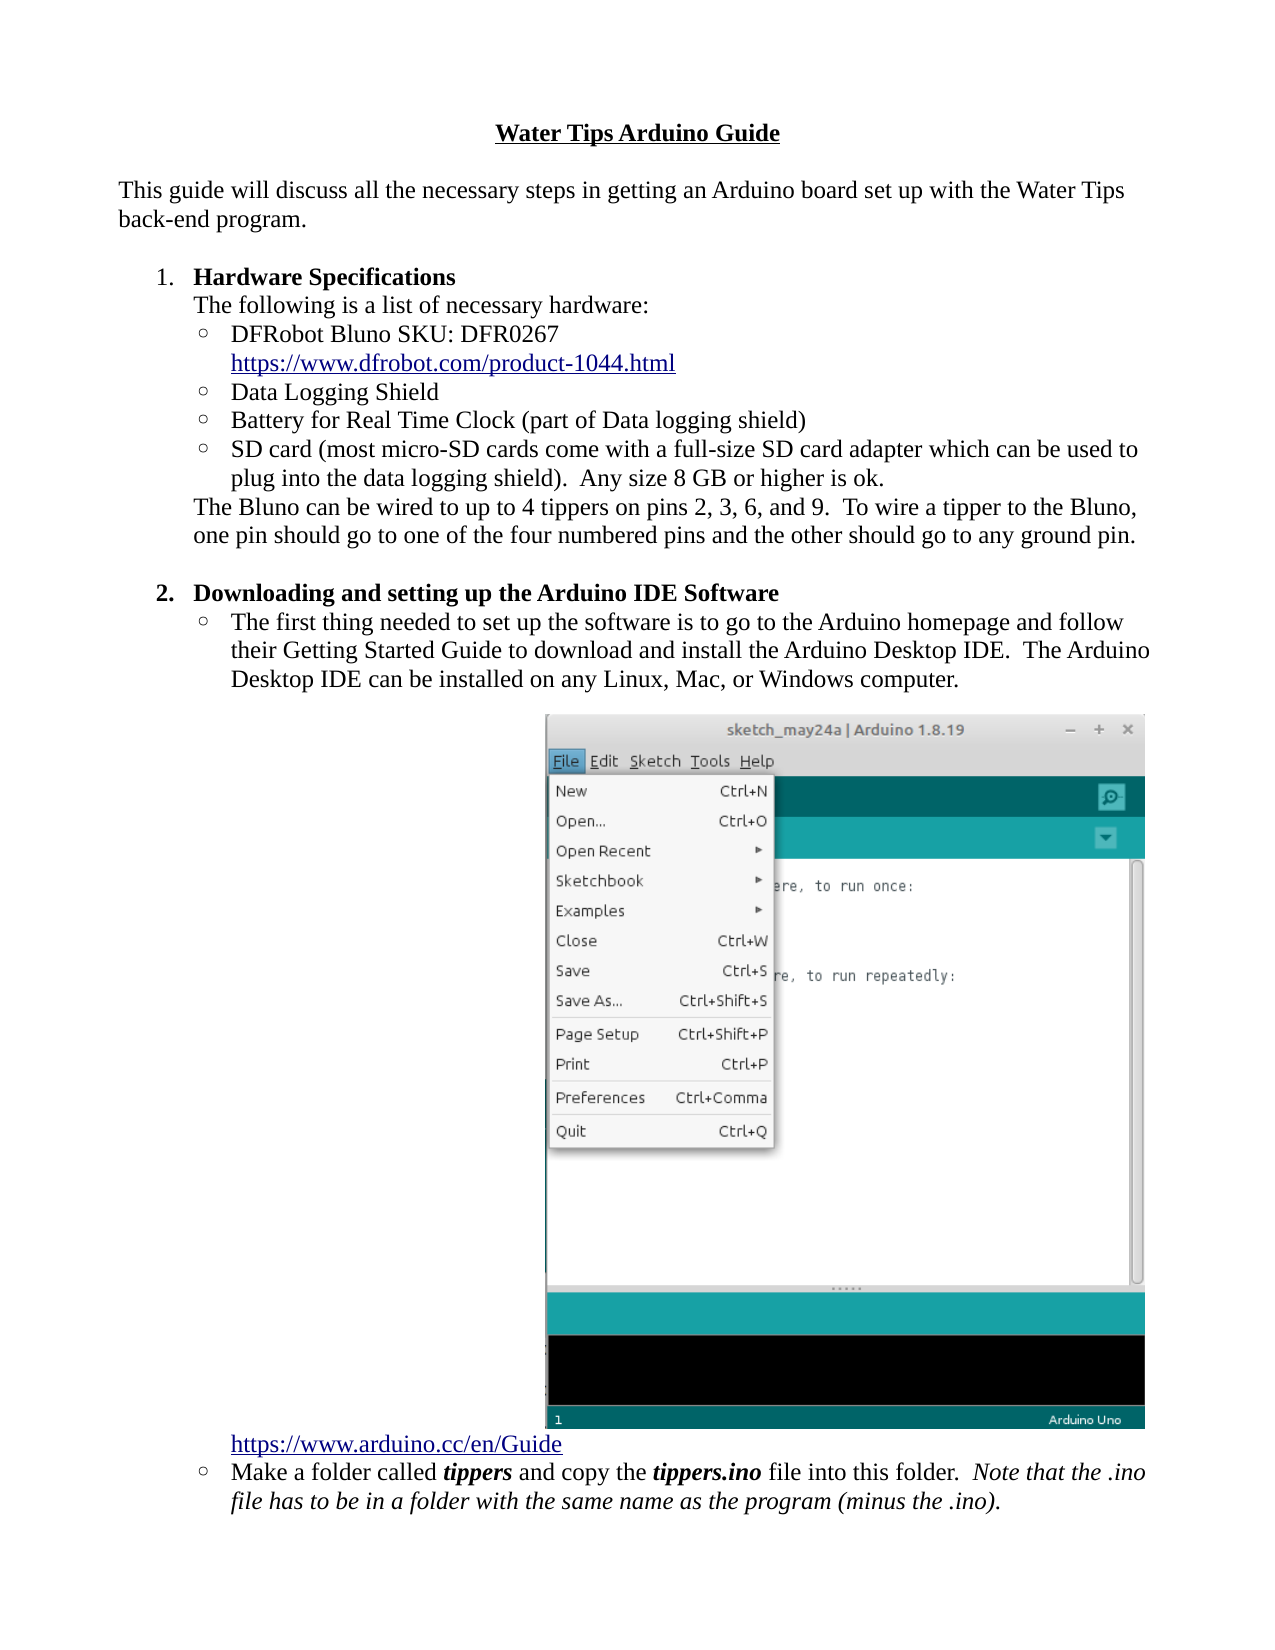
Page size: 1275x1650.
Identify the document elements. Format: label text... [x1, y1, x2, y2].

text Water Tips Arduino Guide [118, 118, 1157, 147]
list DFRobot Bluno SKU: DFR0267 https://www.dfrobot.com/product-1044.html [193, 319, 1157, 377]
list SD card (most micro-SD cards come with a full-size SD card adapter which can be used to plug into the data logging shield). Any size 8 GB or higher is ok. [193, 434, 1157, 492]
list The first thing needed to set up the software is to go to the Arduino homepage and follow their Getting Started Guide to download and install the Arduino Desktop IDE. The Arduino Desktop IDE can be installed on any Linux, Mac, or Windows computer. https://www.arduino.cc/en/Guide [193, 607, 1157, 1457]
list Downloading and setting up the Arduino IDE Software [156, 578, 1157, 607]
picture [545, 714, 1145, 1429]
list Data Logging Shield [193, 377, 1157, 406]
text This guide will discuss all the necessary steps in getting an Arduino board set up with the Water Tips back-end program. [118, 176, 1157, 233]
list Battery for Real Time Clock (part of Data logging shield) [193, 406, 1157, 434]
list The Bluno can be wired to up to 4 tippers on pins 2, 3, 6, and 9. To wire a tipper to the Bluno, one pin should go to one of the four numbered pins and the other should go to any ground pin. [156, 492, 1157, 578]
list Hardware Specifications The following is a list of necessary hardware: [156, 262, 1157, 319]
list Make a folder called tippers and copy the tippers.ino file into this folder. Note that the .ino file has to be in a folder with the same name as the program (minus the .ino). [193, 1457, 1157, 1515]
